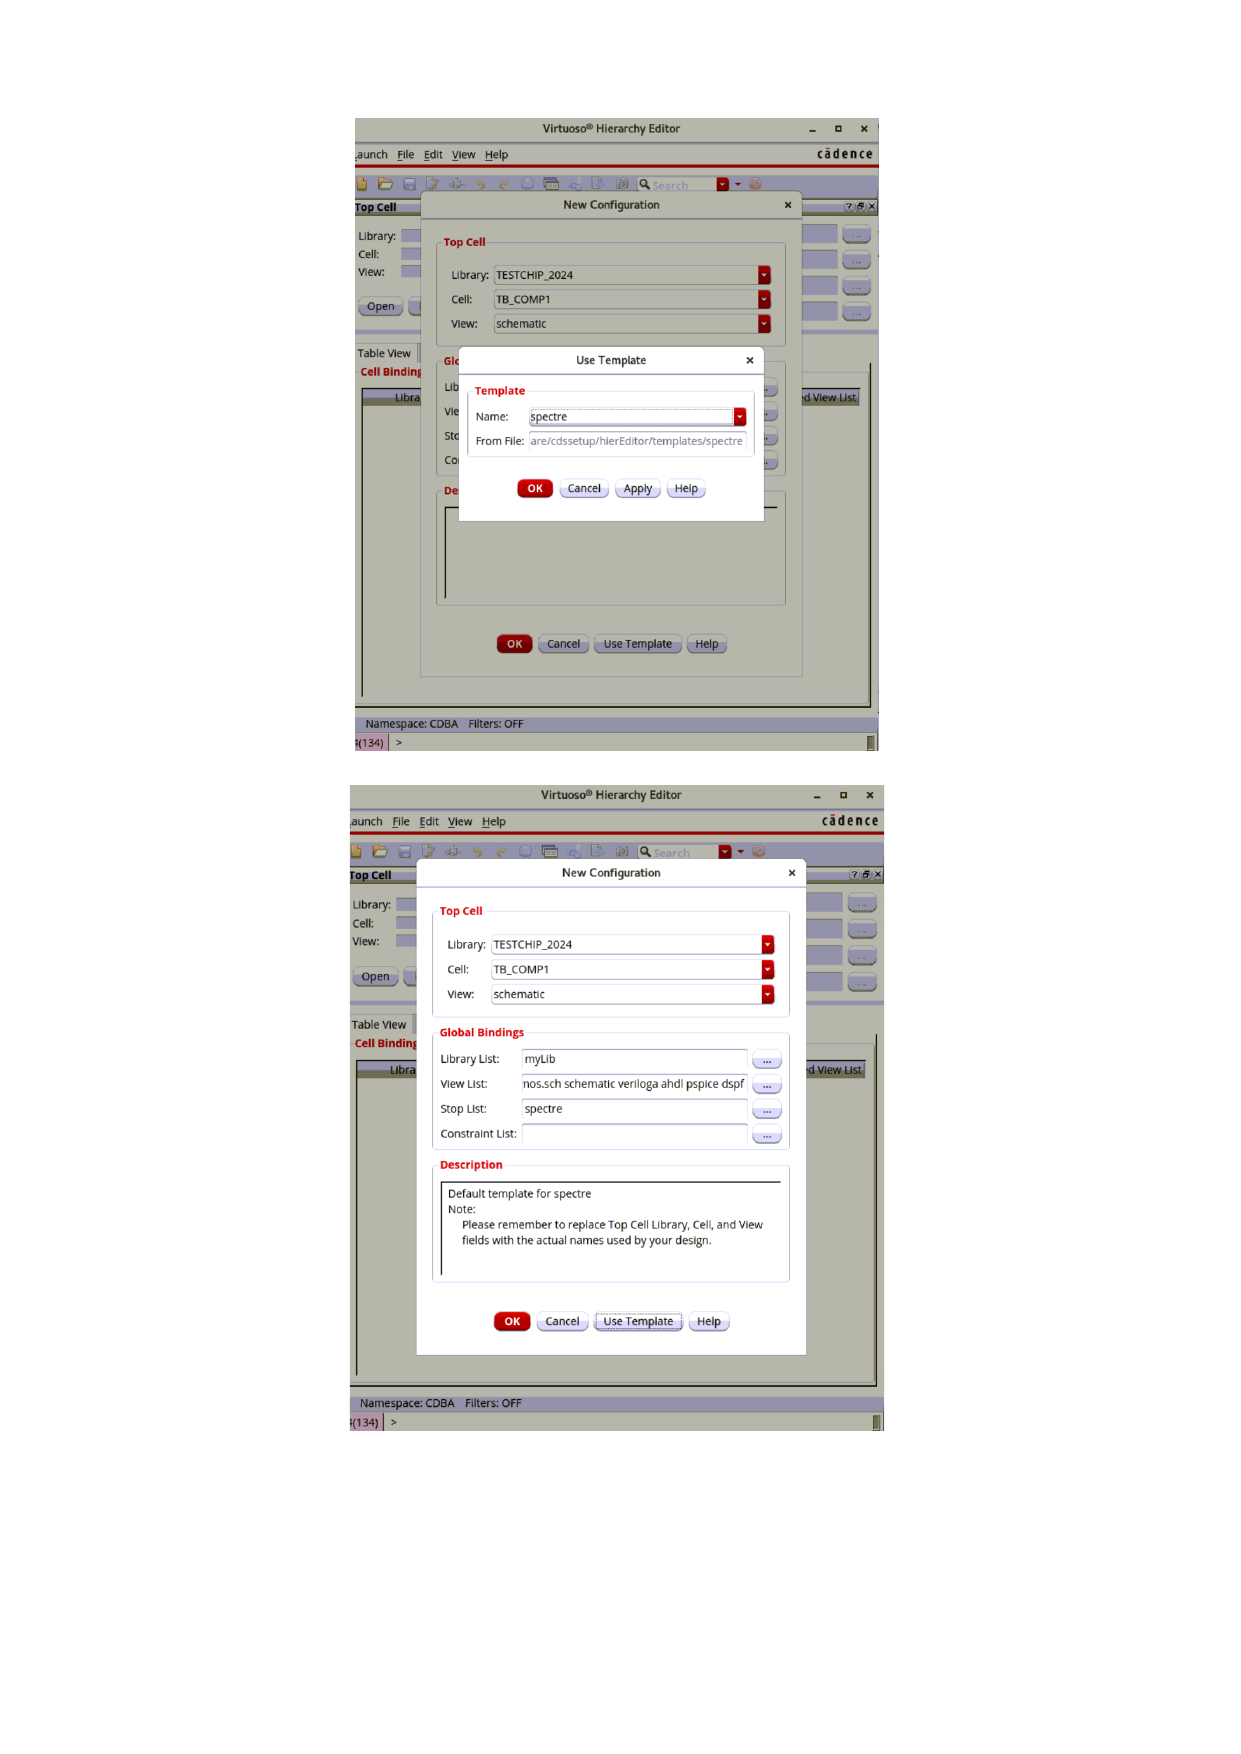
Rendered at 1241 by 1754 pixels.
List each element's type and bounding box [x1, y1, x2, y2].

picture [355, 118, 879, 751]
picture [349, 785, 885, 1431]
